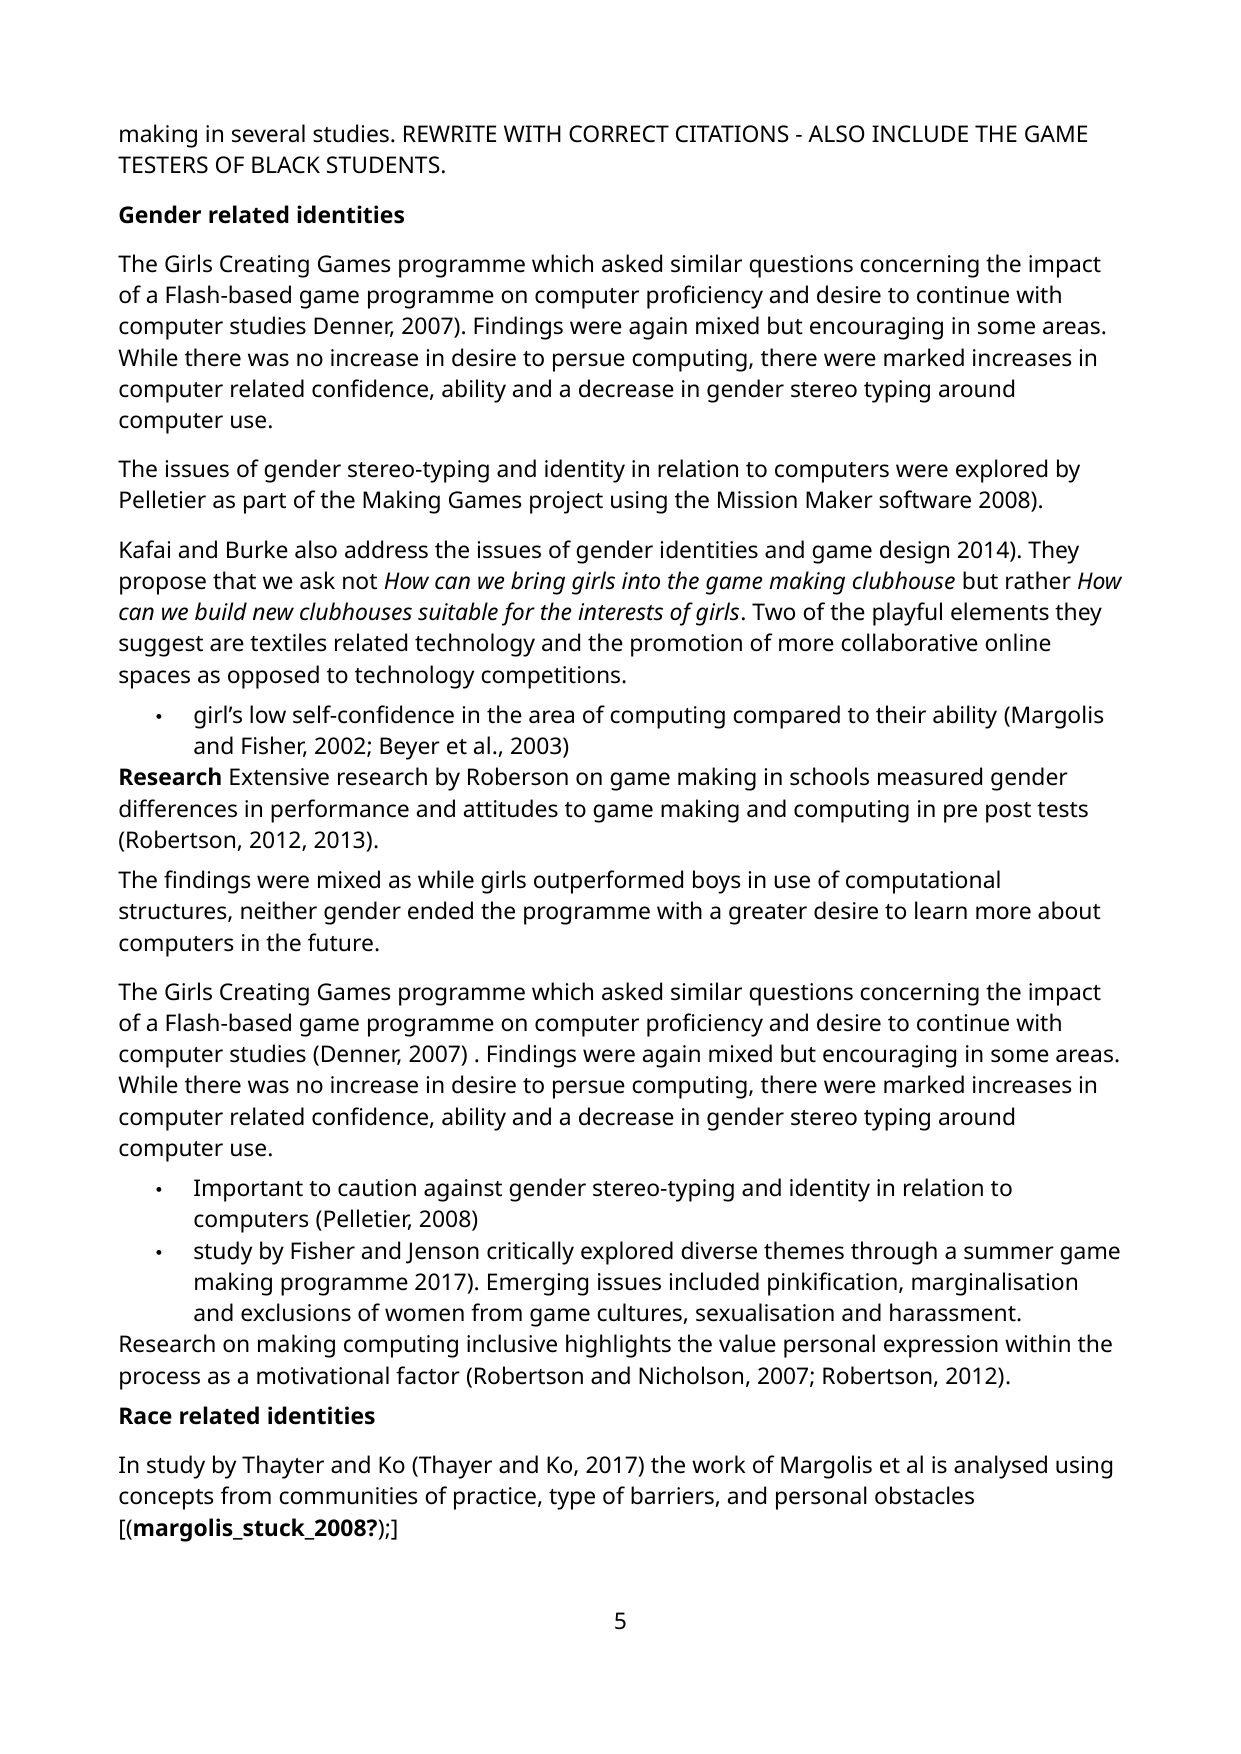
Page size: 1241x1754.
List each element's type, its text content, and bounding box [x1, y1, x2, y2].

text Research Extensive research by Roberson on game making in schools measured gender differences in performance and attitudes to game making and computing in pre post tests (Robertson, 2012, 2013). [118, 761, 1122, 855]
text making in several studies. REWRITE WITH CORRECT CITATIONS - ALSO INCLUDE THE GAME TESTERS OF BLACK STUDENTS. [118, 118, 1122, 181]
text The Girls Creating Games programme which asked similar questions concerning the impact of a Flash-based game programme on computer proficiency and desire to continue with computer studies Denner, 2007). Findings were again mixed but encouraging in some areas. While there was no increase in desire to persue computing, there were marked increases in computer related confidence, ability and a decrease in gender stereo typing around computer use. [118, 248, 1122, 435]
text Race related identities [118, 1400, 1122, 1431]
text The Girls Creating Games programme which asked similar questions concerning the impact of a Flash-based game programme on computer proficiency and desire to continue with computer studies (Denner, 2007) . Findings were again mixed but encouraging in some areas. While there was no increase in desire to persue computing, there were marked increases in computer related confidence, ability and a decrease in gender stereo typing around computer use. [118, 976, 1122, 1163]
text The findings were mixed as while girls outperformed boys in use of computational structures, neither gender ended the programme with a greater desire to learn more about computers in the future. [118, 864, 1122, 958]
text Gender related identities [118, 198, 1122, 230]
text Kafai and Burke also address the issues of gender identities and game design 2014). They propose that we ask not How can we bring girls into the game making clubhouse but rather How can we build new clubhouses suitable for the interests of girls. Two of the playful elements they suggest are textiles related technology and the promotion of more collaborative online spaces as opposed to technology competitions. [118, 533, 1122, 690]
text The issues of gender stereo-typing and identity in relation to computers were explored by Pelletier as part of the Making Games project using the Mission Maker software 2008). [118, 453, 1122, 516]
text Research on making computing inclusive highlights the value personal expression within the process as a motivational factor (Robertson and Nicholson, 2007; Robertson, 2012). [118, 1328, 1122, 1391]
list Important to caution against gender stereo-typing and identity in relation to computers (Pelletier, 2008) [156, 1172, 1122, 1234]
text In study by Thayter and Ko (Thayer and Ko, 2017) the work of Margolis et al is analysed using concepts from communities of practice, type of barriers, and personal obstacles [(margolis_stuck_2008?);] [118, 1449, 1122, 1543]
list girl’s low self-confidence in the area of computing compared to their ability (Margolis and Fisher, 2002; Beyer et al., 2003) [156, 699, 1122, 761]
list study by Fisher and Jenson critically explored diverse themes through a summer game making programme 2017). Emerging issues included pinkification, marginalisation and exclusions of women from game cultures, sexualisation and harassment. [156, 1234, 1122, 1328]
